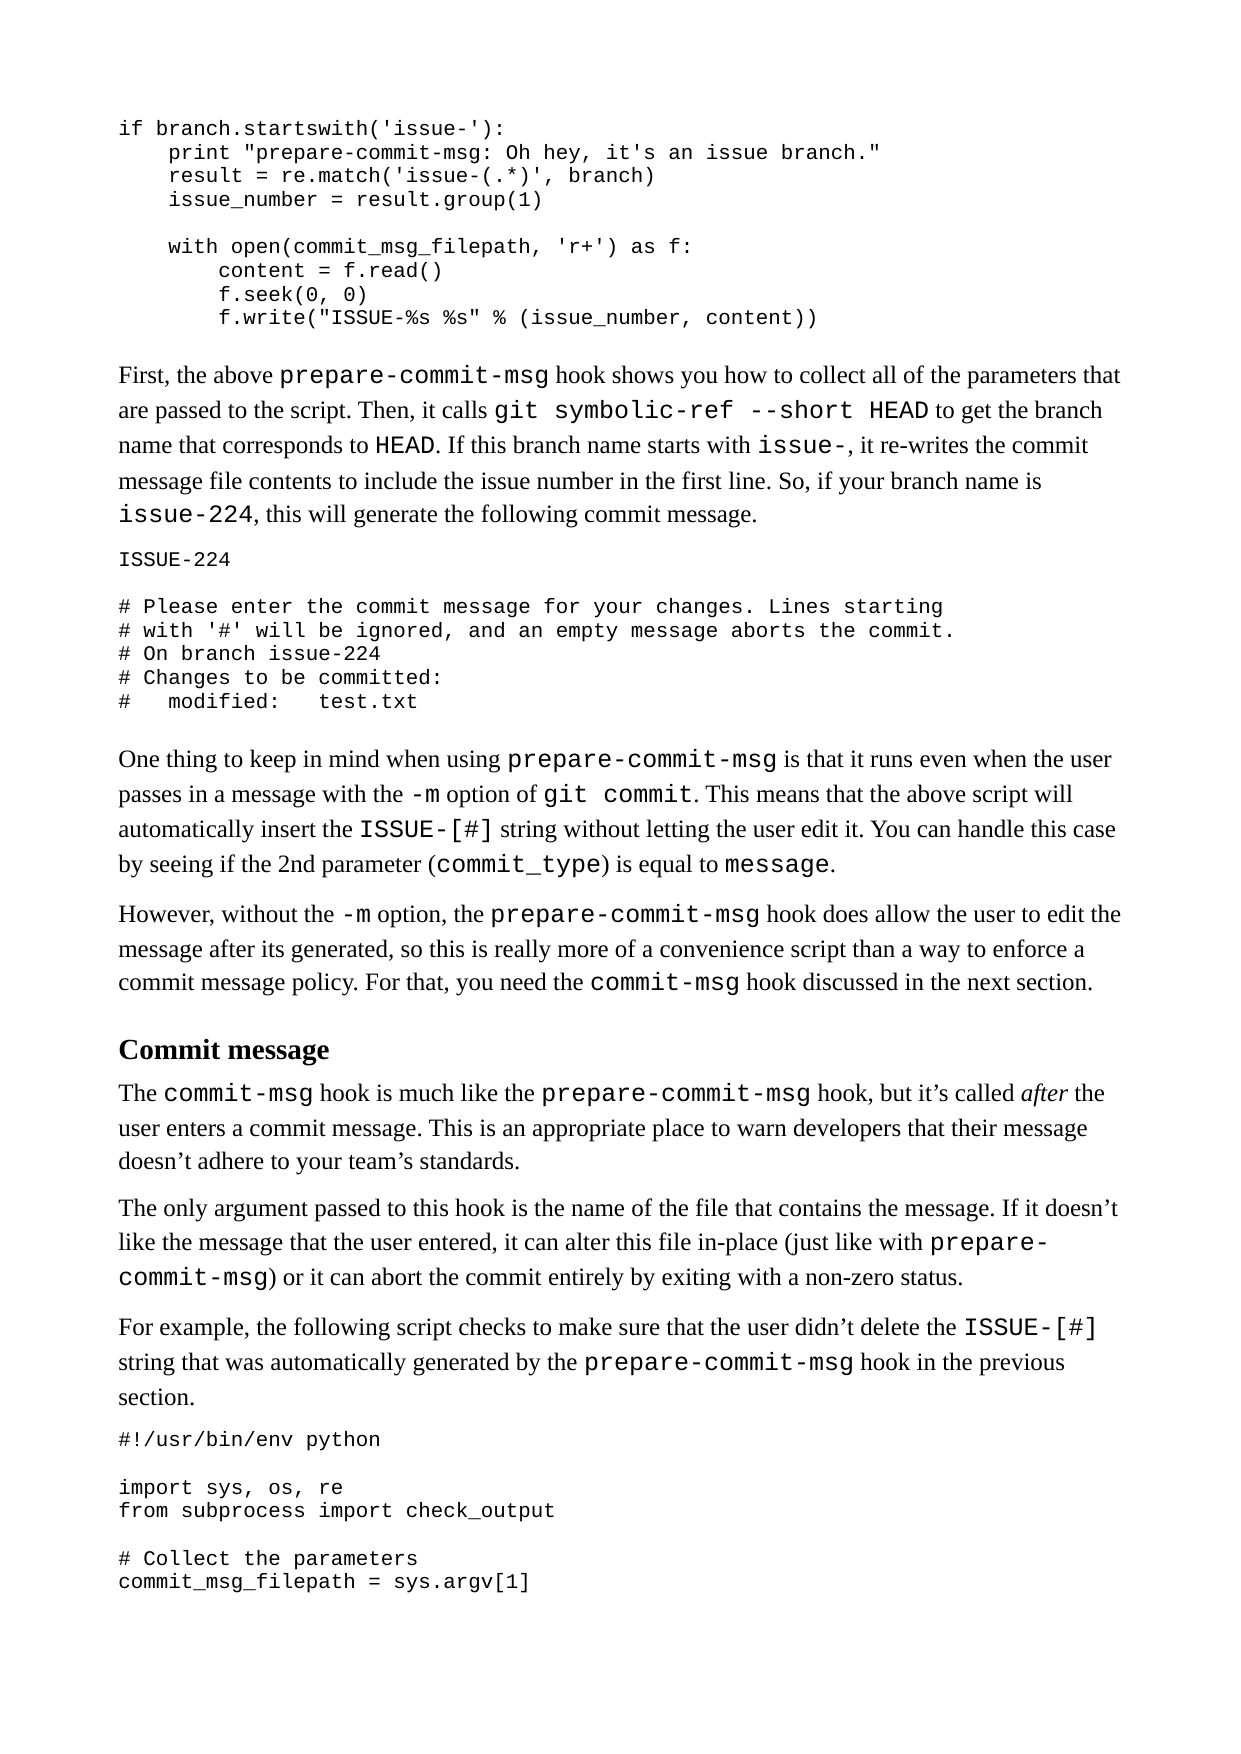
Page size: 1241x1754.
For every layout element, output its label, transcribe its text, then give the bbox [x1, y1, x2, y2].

text # Collect the parameters [118, 1548, 1122, 1571]
text f.write("ISSUE-%s %s" % (issue_number, content)) [118, 307, 1122, 331]
text ISSUE-224 [118, 549, 1122, 572]
text content = f.read() [118, 260, 1122, 284]
text commit_msg_filepath = sys.argv[1] [118, 1571, 1122, 1595]
text if branch.startswith('issue-'): [118, 118, 1122, 142]
text The only argument passed to this hook is the name of the file that contains the message. If it doesn’t like the message that the user entered, it can alter this file in-place (just like with prepare-commit-msg) or it can abort the commit entirely by exiting with a non-zero status. [118, 1193, 1122, 1292]
text issue_number = result.group(1) [118, 189, 1122, 213]
text # Please enter the commit message for your changes. Lines starting [118, 596, 1122, 620]
text print "prepare-commit-msg: Oh hey, it's an issue branch." [118, 142, 1122, 165]
text import sys, os, re [118, 1477, 1122, 1500]
text The commit-msg hook is much like the prepare-commit-msg hook, but it’s called after the user enters a commit message. This is an appropriate place to warn developers that their message doesn’t adhere to your team’s standards. [118, 1078, 1122, 1175]
text For example, the following script checks to make sure that the user didn’t delete the ISSUE-[#] string that was automatically generated by the prepare-commit-msg hook in the previous section. [118, 1312, 1122, 1411]
text from subprocess import check_output [118, 1500, 1122, 1524]
text with open(commit_msg_filepath, 'r+') as f: [118, 236, 1122, 260]
text #!/usr/bin/env python [118, 1429, 1122, 1453]
subtitle Commit message [118, 1032, 1122, 1065]
text result = re.match('issue-(.*)', branch) [118, 165, 1122, 189]
text # with '#' will be ignored, and an empty message aborts the commit. [118, 620, 1122, 643]
text However, without the -m option, the prepare-commit-msg hook does allow the user to edit the message after its generated, so this is really more of a convenience script than a way to enforce a commit message policy. For that, you need the commit-msg hook discussed in the next section. [118, 899, 1122, 998]
text # On branch issue-224 [118, 643, 1122, 667]
text First, the above prepare-commit-msg hook shows you how to collect all of the parameters that are passed to the script. Then, it calls git symbolic-ref --short HEAD to get the branch name that corresponds to HEAD. If this branch name starts with issue-, it re-writes the commit message file contents to include the issue number in the first line. So, if your branch name is issue-224, this will generate the following commit message. [118, 360, 1122, 529]
text # Changes to be committed: [118, 667, 1122, 691]
text f.seek(0, 0) [118, 284, 1122, 307]
text One thing to keep in mind when using prepare-commit-msg is that it runs even when the user passes in a message with the -m option of git commit. This means that the above script will automatically insert the ISSUE-[#] string without letting the user edit it. You can handle this case by seeing if the 2nd parameter (commit_type) is equal to message. [118, 744, 1122, 880]
text # modified: test.txt [118, 691, 1122, 714]
